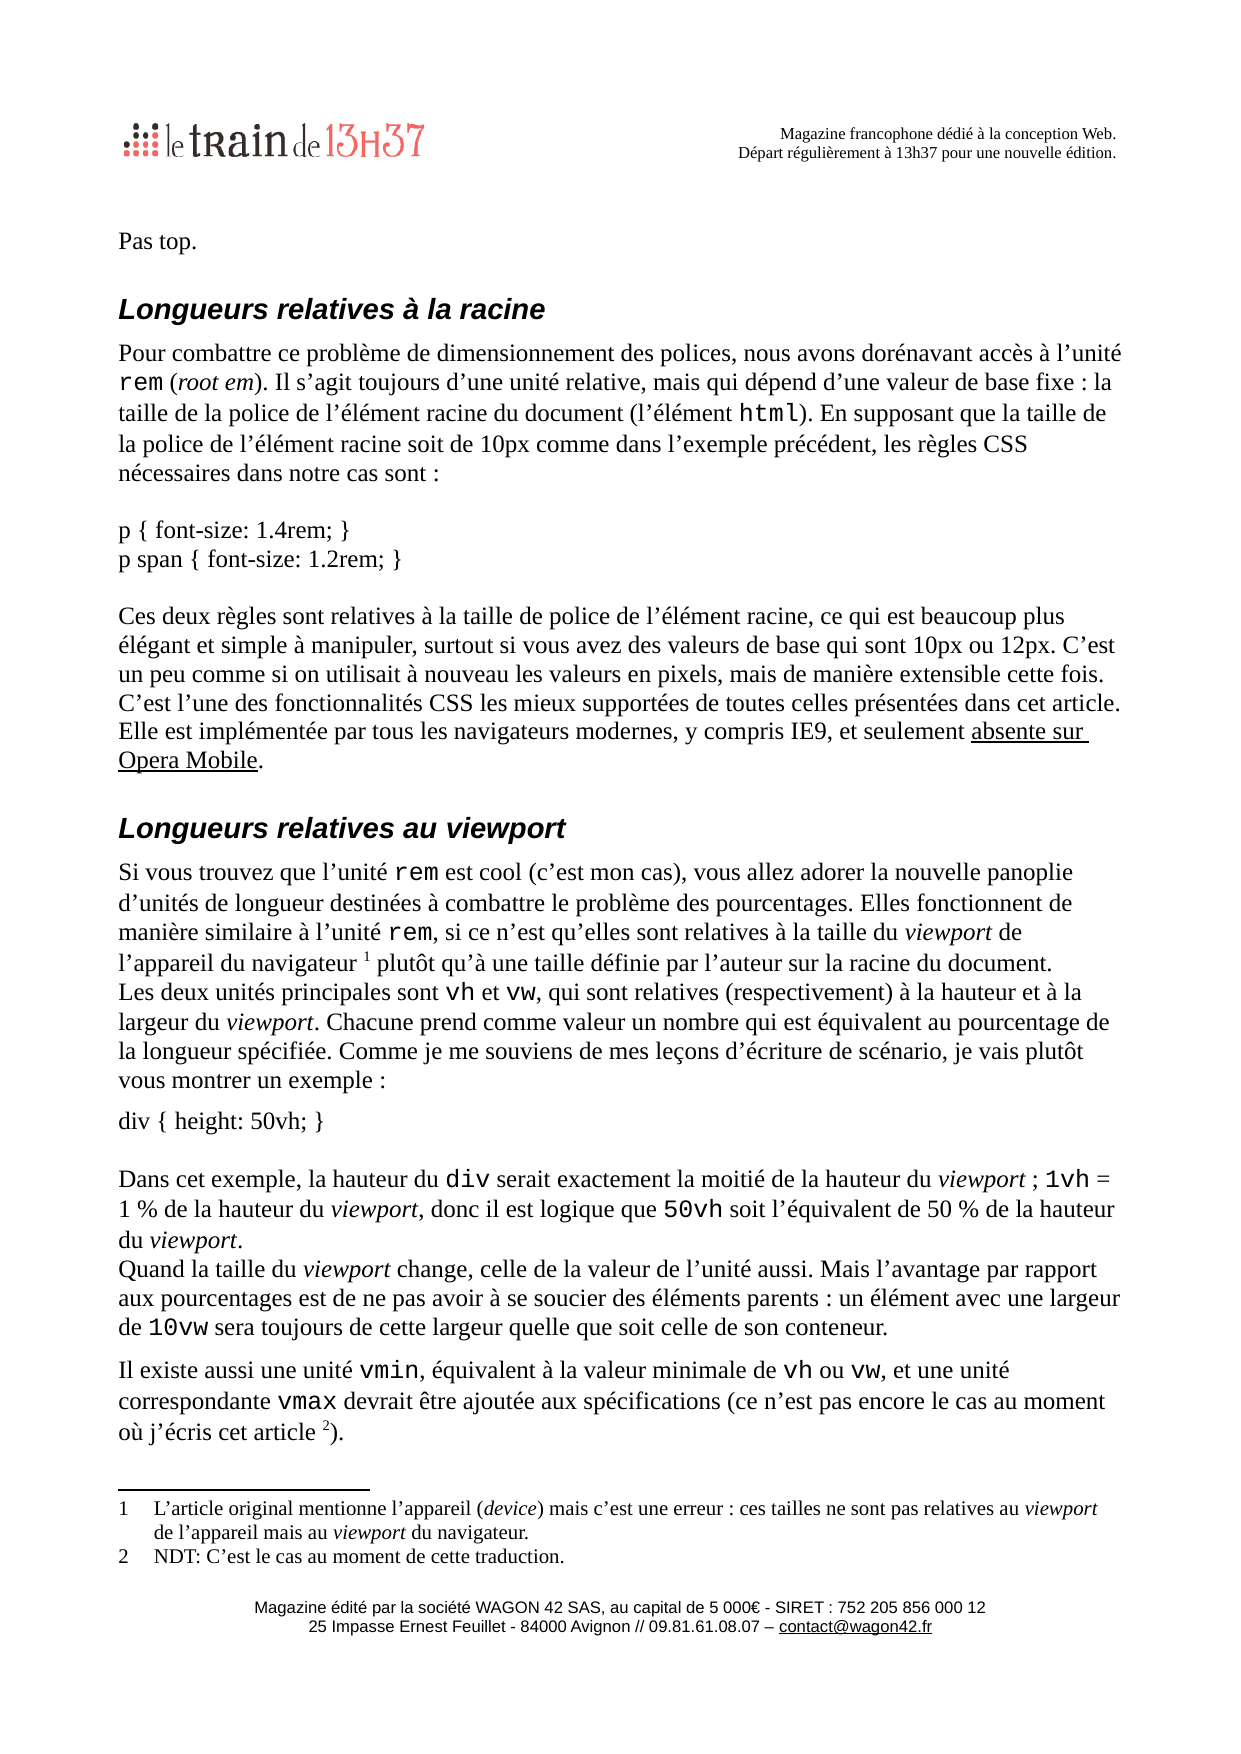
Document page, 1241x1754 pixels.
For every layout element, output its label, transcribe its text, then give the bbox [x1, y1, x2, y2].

text Il existe aussi une unité vmin, équivalent à la valeur minimale de vh ou vw, et une unité correspondante vmax devrait être ajoutée aux spécifications (ce n’est pas encore le cas au moment où j’écris cet article ). [118, 1355, 1122, 1445]
subtitle Longueurs relatives à la racine [118, 292, 1122, 326]
text Les deux unités principales sont vh et vw, qui sont relatives (respectivement) à la hauteur et à la largeur du viewport. Chacune prend comme valeur un nombre qui est équivalent au pourcentage de la longueur spécifiée. Comme je me souviens de mes leçons d’écriture de scénario, je vais plutôt vous montrer un exemple : [118, 977, 1122, 1094]
text Pour combattre ce problème de dimensionnement des polices, nous avons dorénavant accès à l’unité rem (root em). Il s’agit toujours d’une unité relative, mais qui dépend d’une valeur de base fixe : la taille de la police de l’élément racine du document (l’élément html). En supposant que la taille de la police de l’élément racine soit de 10px comme dans l’exemple précédent, les règles CSS nécessaires dans notre cas sont : [118, 338, 1122, 486]
text Pas top. [118, 226, 1122, 255]
text Quand la taille du viewport change, celle de la valeur de l’unité aussi. Mais l’avantage par rapport aux pourcentages est de ne pas avoir à se soucier des éléments parents : un élément avec une largeur de 10vw sera toujours de cette largeur quelle que soit celle de son conteneur. [118, 1254, 1122, 1342]
text C’est l’une des fonctionnalités CSS les mieux supportées de toutes celles présentées dans cet article. Elle est implémentée par tous les navigateurs modernes, y compris IE9, et seulement absente sur Opera Mobile. [118, 688, 1122, 774]
picture [123, 123, 425, 157]
subtitle Longueurs relatives au viewport [118, 811, 1122, 845]
text NDT: C’est le cas au moment de cette traduction. [118, 1544, 1122, 1568]
text Si vous trouvez que l’unité rem est cool (c’est mon cas), vous allez adorer la nouvelle panoplie d’unités de longueur destinées à combattre le problème des pourcentages. Elles fonctionnent de manière similaire à l’unité rem, si ce n’est qu’elles sont relatives à la taille du viewport de l’appareil du navigateur plutôt qu’à une taille définie par l’auteur sur la racine du document. [118, 857, 1122, 977]
text Ces deux règles sont relatives à la taille de police de l’élément racine, ce qui est beaucoup plus élégant et simple à manipuler, surtout si vous avez des valeurs de base qui sont 10px ou 12px. C’est un peu comme si on utilisait à nouveau les valeurs en pixels, mais de manière extensible cette fois. [118, 601, 1122, 688]
text Dans cet exemple, la hauteur du div serait exactement la moitié de la hauteur du viewport ; 1vh = 1 % de la hauteur du viewport, donc il est logique que 50vh soit l’équivalent de 50 % de la hauteur du viewport. [118, 1164, 1122, 1254]
text div { height: 50vh; } [118, 1106, 1122, 1135]
text L’article original mentionne l’appareil (device) mais c’est une erreur : ces tailles ne sont pas relatives au viewport de l’appareil mais au viewport du navigateur. [118, 1496, 1122, 1544]
text p span { font-size: 1.2rem; } [118, 544, 1122, 573]
text p { font-size: 1.4rem; } [118, 515, 1122, 544]
